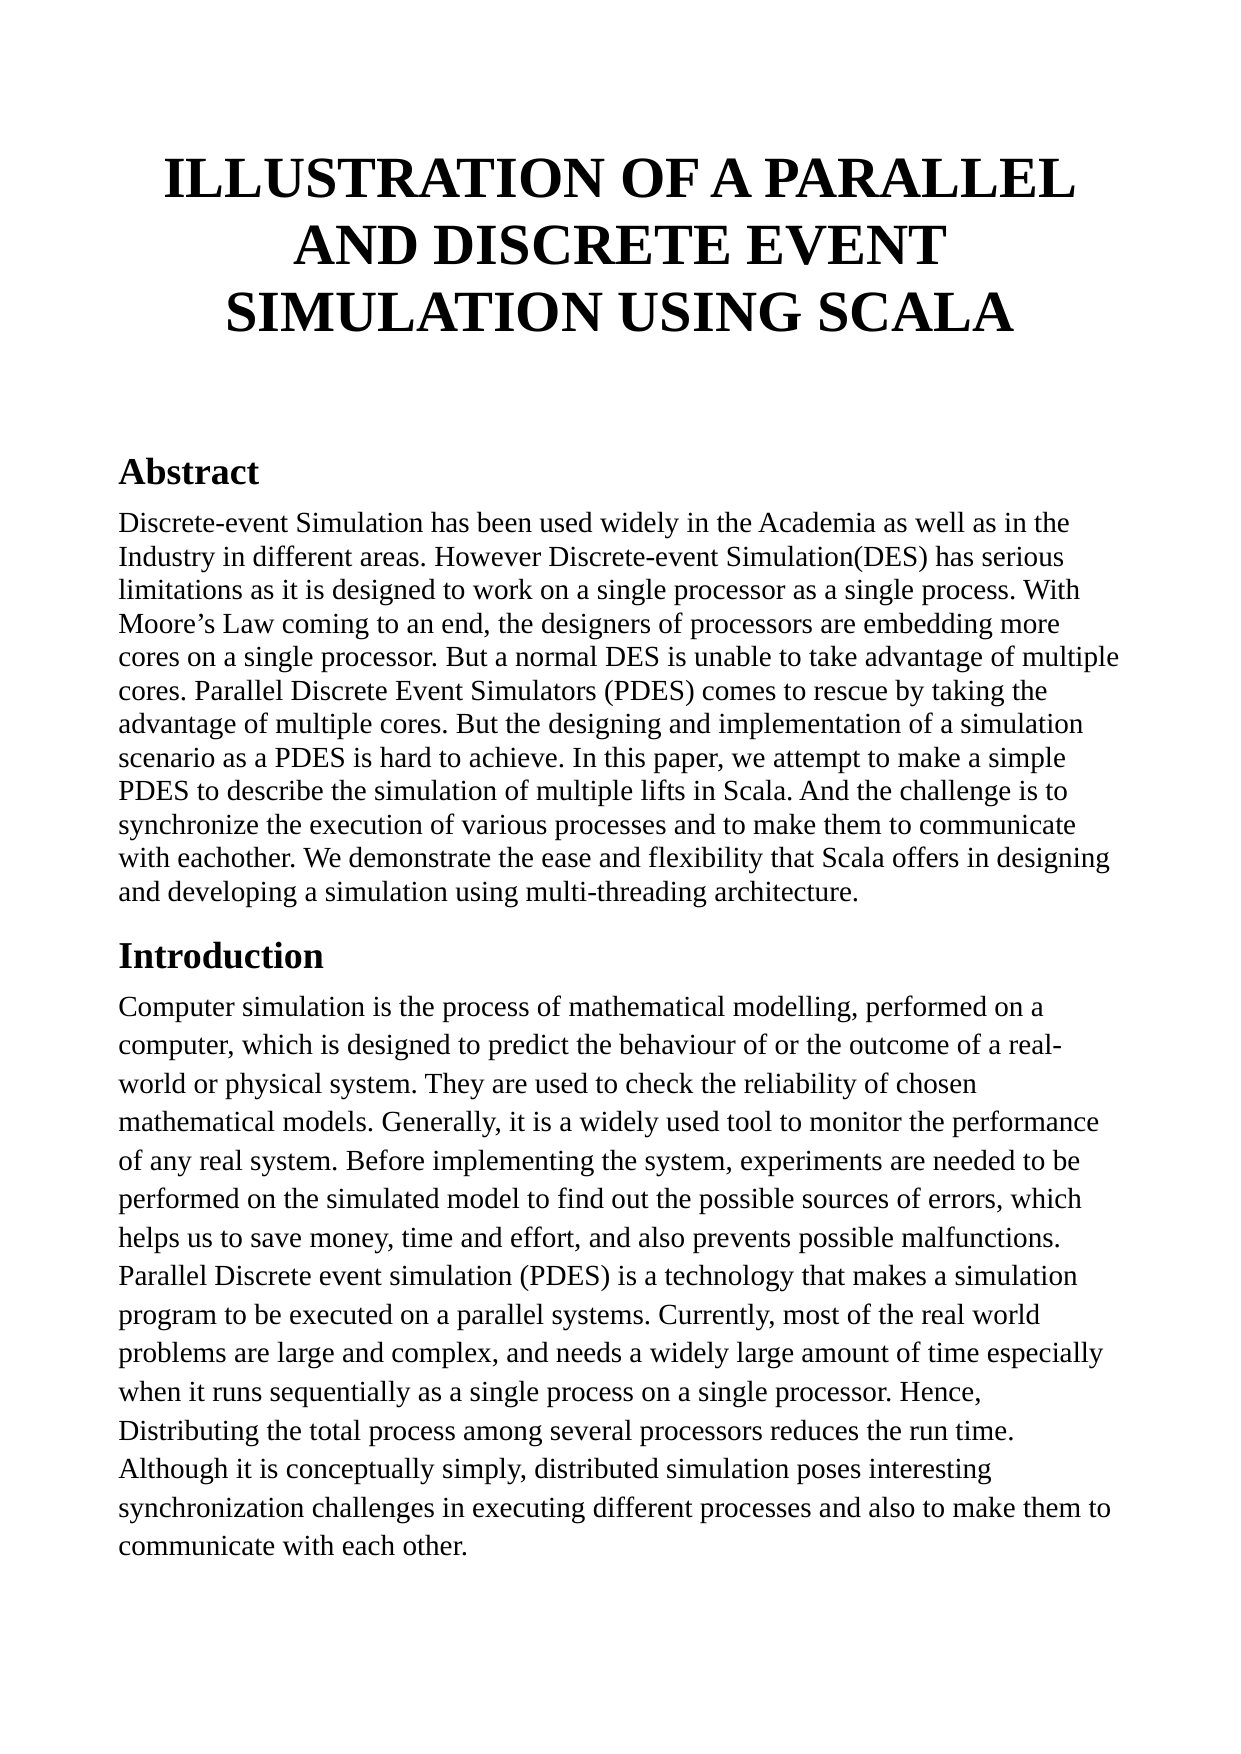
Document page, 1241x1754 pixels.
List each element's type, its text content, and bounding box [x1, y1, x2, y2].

subtitle Introduction [118, 933, 1122, 976]
title ILLUSTRATION OF A PARALLEL AND DISCRETE EVENT SIMULATION USING SCALA [118, 143, 1122, 344]
text Computer simulation is the process of mathematical modelling, performed on a computer, which is designed to predict the behaviour of or the outcome of a real-world or physical system. They are used to check the reliability of chosen mathematical models. Generally, it is a widely used tool to monitor the performance of any real system. Before implementing the system, experiments are needed to be performed on the simulated model to find out the possible sources of errors, which helps us to save money, time and effort, and also prevents possible malfunctions. Parallel Discrete event simulation (PDES) is a technology that makes a simulation program to be executed on a parallel systems. Currently, most of the real world problems are large and complex, and needs a widely large amount of time especially when it runs sequentially as a single process on a single processor. Hence, Distributing the total process among several processors reduces the run time. Although it is conceptually simply, distributed simulation poses interesting synchronization challenges in executing different processes and also to make them to communicate with each other. [118, 989, 1122, 1562]
text Discrete-event Simulation has been used widely in the Academia as well as in the Industry in different areas. However Discrete-event Simulation(DES) has serious limitations as it is designed to work on a single processor as a single process. With Moore’s Law coming to an end, the designers of processors are embedding more cores on a single processor. But a normal DES is unable to take advantage of multiple cores. Parallel Discrete Event Simulators (PDES) comes to rescue by taking the advantage of multiple cores. But the designing and implementation of a simulation scenario as a PDES is hard to achieve. In this paper, we attempt to make a simple PDES to describe the simulation of multiple lifts in Scala. And the challenge is to synchronize the execution of various processes and to make them to communicate with eachother. We demonstrate the ease and flexibility that Scala offers in designing and developing a simulation using multi-threading architecture. [118, 505, 1122, 908]
subtitle Abstract [118, 449, 1122, 493]
